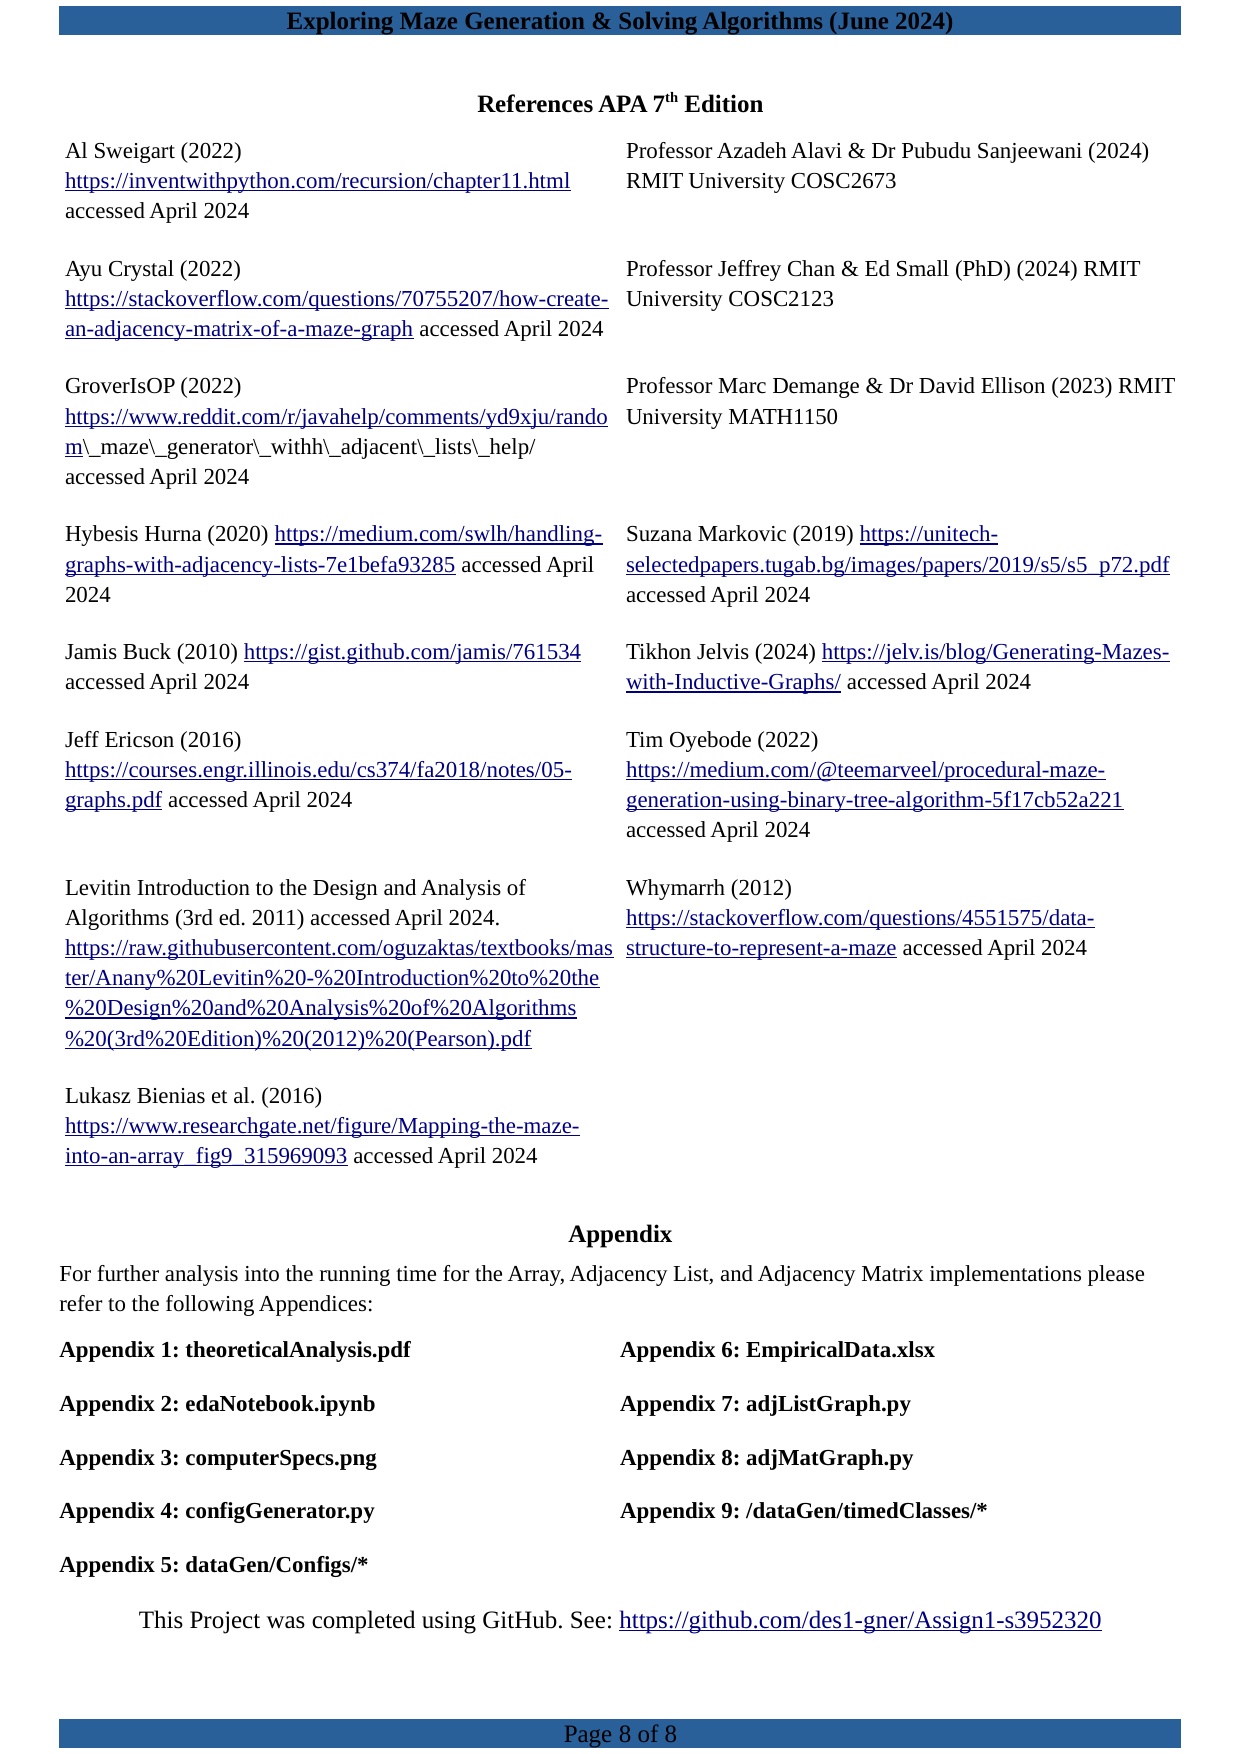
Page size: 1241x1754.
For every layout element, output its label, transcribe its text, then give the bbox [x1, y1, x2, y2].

table_cell Suzana Markovic (2019) https://unitech-selectedpapers.tugab.bg/images/papers/2019/s5/s5_p72.pdf accessed April 2024 [621, 515, 1181, 631]
table_cell Hybesis Hurna (2020) https://medium.com/swlh/handling-graphs-with-adjacency-lists-7e1befa93285 accessed April 2024 [60, 515, 619, 631]
table_cell Whymarrh (2012) https://stackoverflow.com/questions/4551575/data-structure-to-represent-a-maze accessed April 2024 [621, 868, 1181, 1075]
table_cell Professor Marc Demange & Dr David Ellison (2023) RMIT University MATH1150 [621, 367, 1181, 514]
text For further analysis into the running time for the Array, Adjacency List, and Adjacency Matrix implementations please refer to the following Appendices: [59, 1260, 1181, 1317]
table_header Al Sweigart (2022) https://inventwithpython.com/recursion/chapter11.html accessed April 2024 [60, 131, 619, 248]
table_cell Appendix 5: dataGen/Configs/* [60, 1551, 619, 1604]
table_cell Ayu Crystal (2022) https://stackoverflow.com/questions/70755207/how-create-an-adjacency-matrix-of-a-maze-graph accessed April 2024 [60, 249, 619, 366]
table_cell Levitin Introduction to the Design and Analysis of Algorithms (3rd ed. 2011) accessed April 2024. https://raw.githubusercontent.com/oguzaktas/textbooks/master/Anany%20Levitin%20-%20Introduction%20to%20the%20Design%20and%20Analysis%20of%20Algorithms%20(3rd%20Edition)%20(2012)%20(Pearson).pdf [60, 868, 619, 1075]
table_cell Jamis Buck (2010) https://gist.github.com/jamis/761534 accessed April 2024 [60, 633, 619, 719]
text This Project was completed using GitHub. See: https://github.com/des1-gner/Assign1-s3952320 [59, 1605, 1181, 1634]
table_cell GroverIsOP (2022) https://www.reddit.com/r/javahelp/comments/yd9xju/random\_maze\_generator\_withh\_adjacent\_lists\_help/ accessed April 2024 [60, 367, 619, 514]
table_cell [621, 1076, 1181, 1193]
subtitle References APA 7th Edition [59, 89, 1181, 118]
table_cell Tim Oyebode (2022) https://medium.com/@teemarveel/procedural-maze-generation-using-binary-tree-algorithm-5f17cb52a221 accessed April 2024 [621, 720, 1181, 867]
table_cell Jeff Ericson (2016) https://courses.engr.illinois.edu/cs374/fa2018/notes/05-graphs.pdf accessed April 2024 [60, 720, 619, 867]
table_cell Appendix 4: configGenerator.py [60, 1498, 619, 1550]
subtitle Appendix [59, 1219, 1181, 1248]
table_cell Appendix 7: adjListGraph.py [621, 1390, 1181, 1443]
table_cell Appendix 9: /dataGen/timedClasses/* [621, 1498, 1181, 1550]
table_cell Professor Jeffrey Chan & Ed Small (PhD) (2024) RMIT University COSC2123 [621, 249, 1181, 366]
table_cell Lukasz Bienias et al. (2016) https://www.researchgate.net/figure/Mapping-the-maze-into-an-array_fig9_315969093 accessed April 2024 [60, 1076, 619, 1193]
table_cell Tikhon Jelvis (2024) https://jelv.is/blog/Generating-Mazes-with-Inductive-Graphs/ accessed April 2024 [621, 633, 1181, 719]
table_cell Appendix 3: computerSpecs.png [60, 1444, 619, 1496]
table_header Appendix 1: theoreticalAnalysis.pdf [60, 1336, 619, 1389]
table_cell [621, 1551, 1181, 1604]
table_cell Appendix 2: edaNotebook.ipynb [60, 1390, 619, 1443]
table_header Appendix 6: EmpiricalData.xlsx [621, 1336, 1181, 1389]
table_cell Appendix 8: adjMatGraph.py [621, 1444, 1181, 1496]
table_header Professor Azadeh Alavi & Dr Pubudu Sanjeewani (2024) RMIT University COSC2673 [621, 131, 1181, 248]
